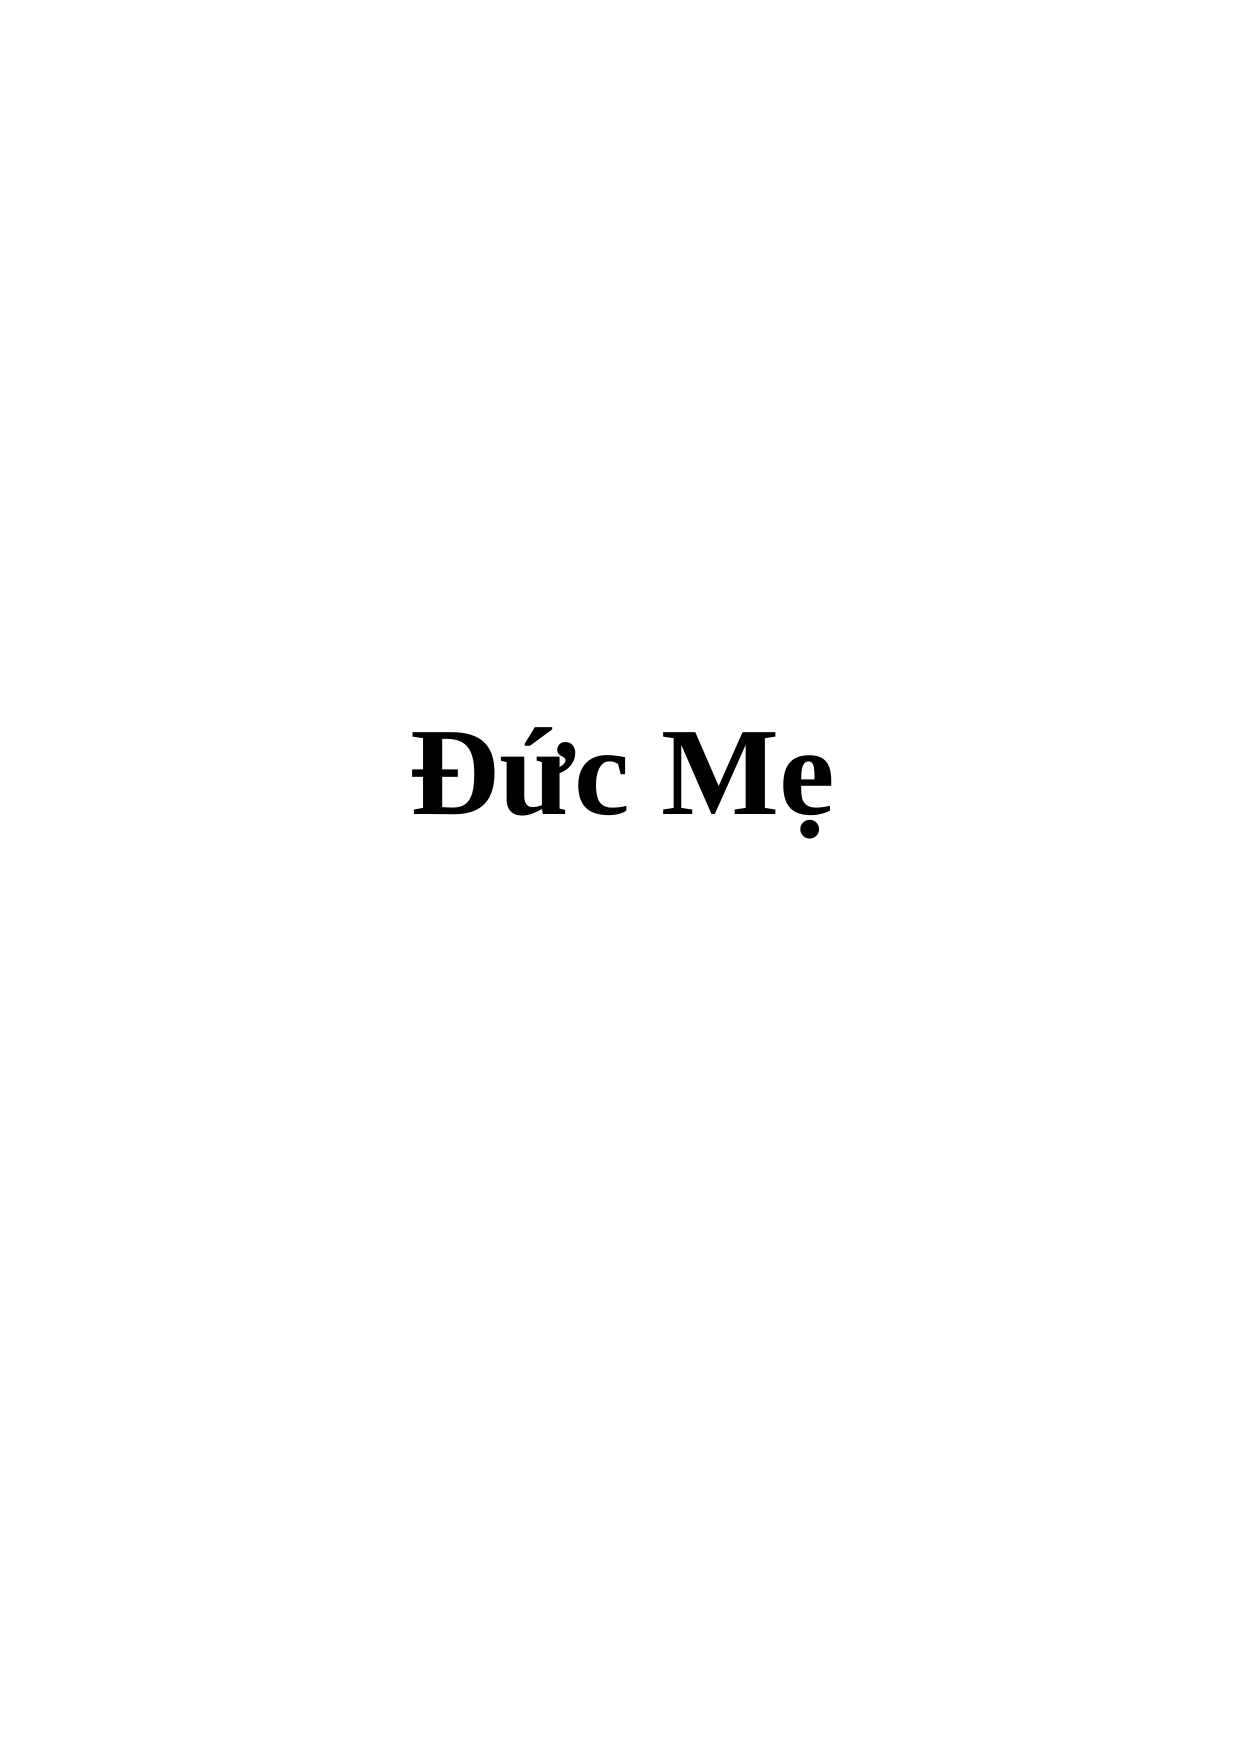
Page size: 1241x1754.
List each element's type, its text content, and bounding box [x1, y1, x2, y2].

text Đức Mẹ [184, 698, 1059, 842]
